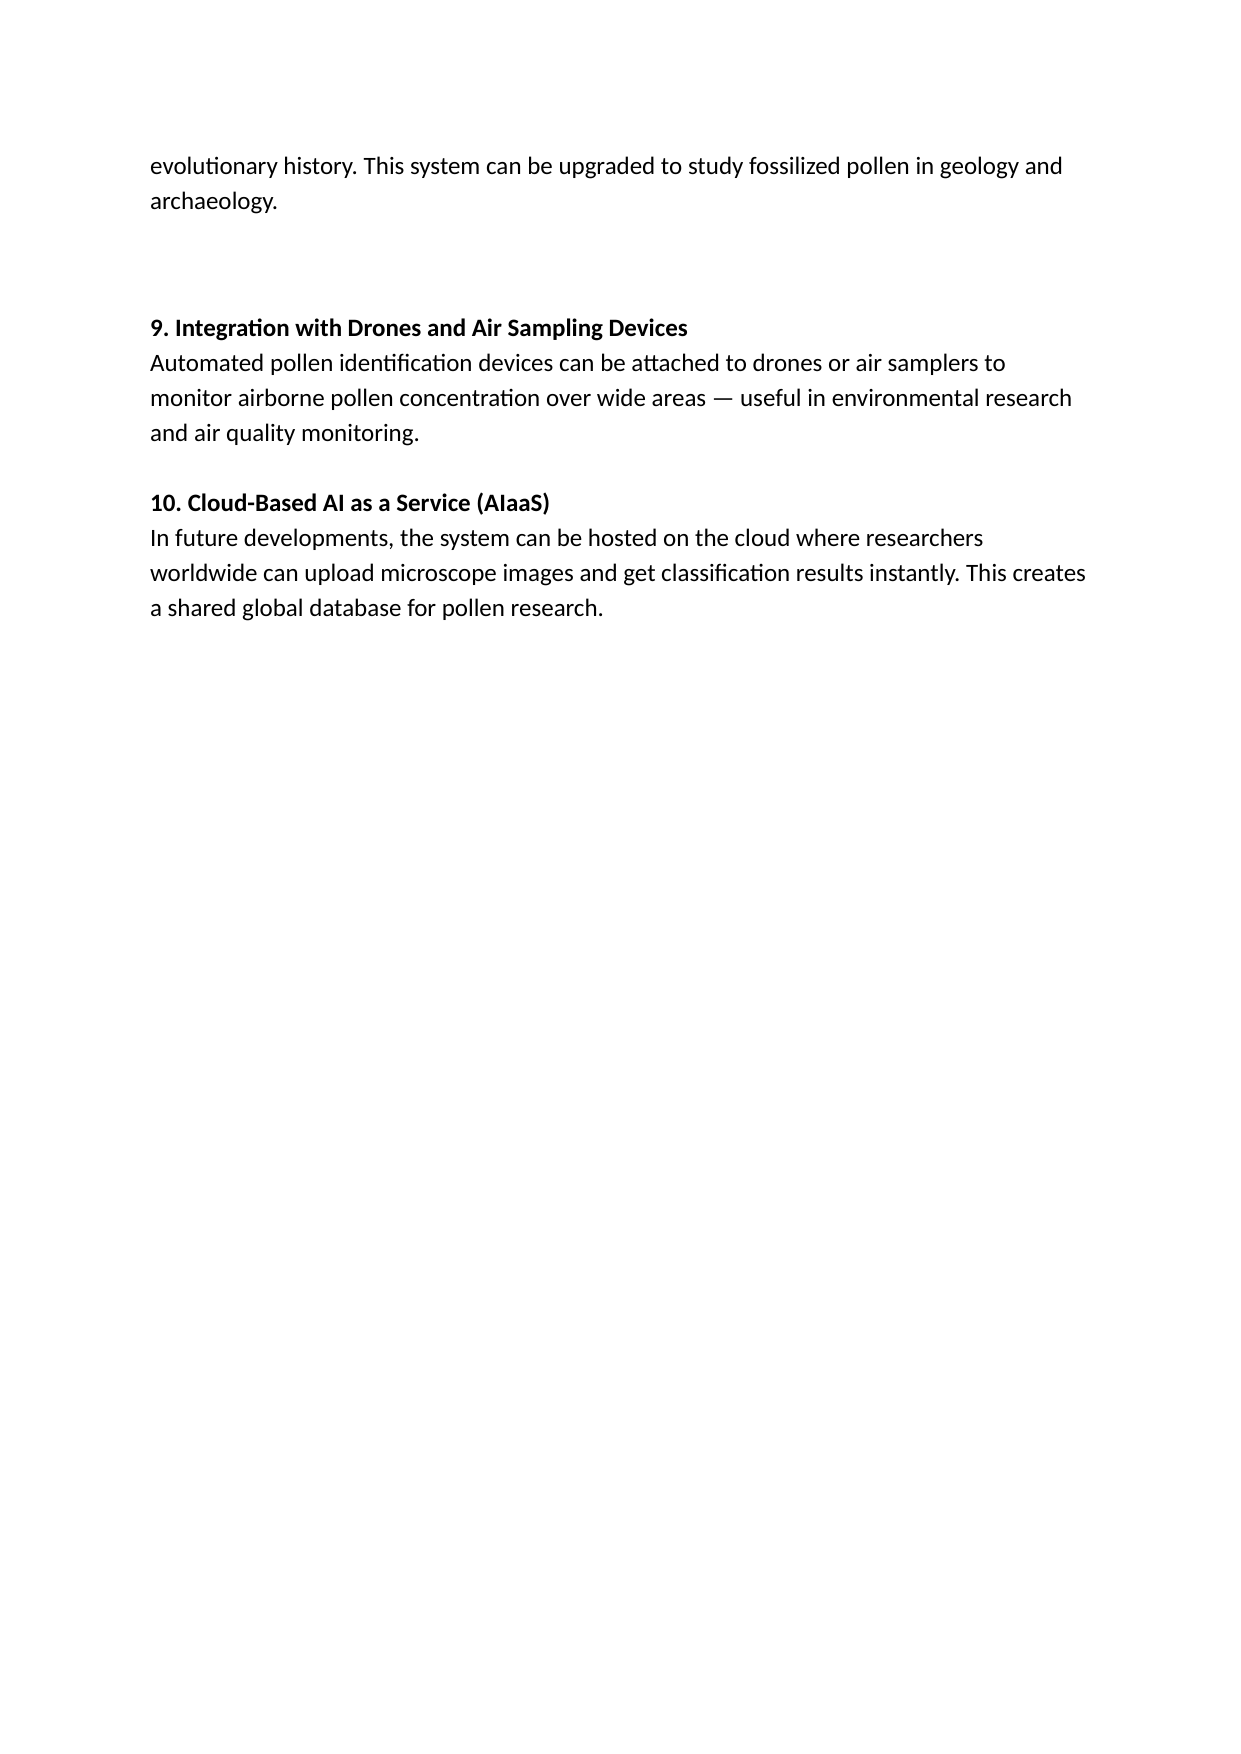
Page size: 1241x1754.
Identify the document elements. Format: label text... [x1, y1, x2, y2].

text evolutionary history. This system can be upgraded to study fossilized pollen in geology and archaeology. [150, 150, 1090, 216]
text 9. Integration with Drones and Air Sampling Devices Automated pollen identification devices can be attached to drones or air samplers to monitor airborne pollen concentration over wide areas — useful in environmental research and air quality monitoring. 10. Cloud-Based AI as a Service (AIaaS) In future developments, the system can be hosted on the cloud where researchers worldwide can upload microscope images and get classification results instantly. This creates a shared global database for pollen research. [150, 237, 1090, 696]
